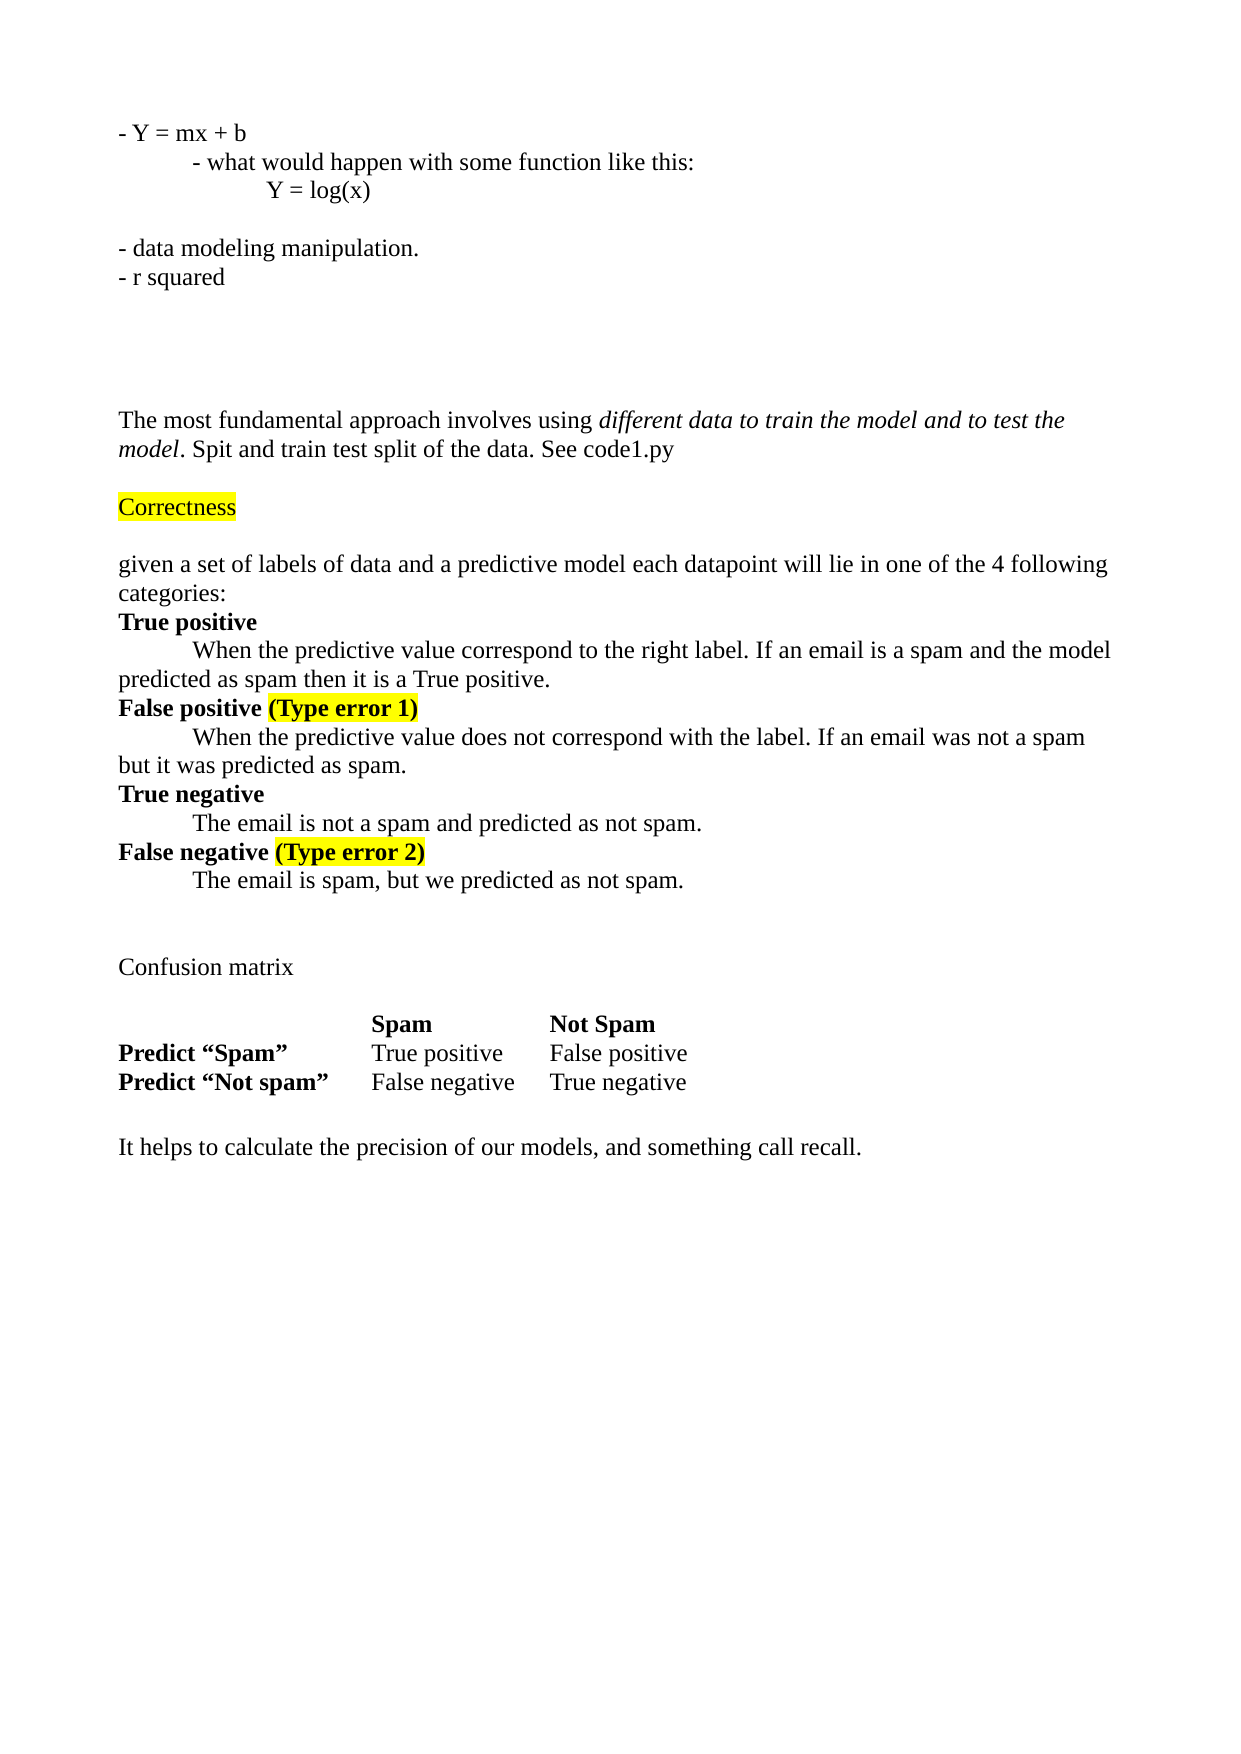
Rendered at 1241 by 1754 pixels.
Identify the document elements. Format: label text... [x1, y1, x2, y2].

text given a set of labels of data and a predictive model each datapoint will lie in one of the 4 following categories: [118, 549, 1122, 607]
text Y = log(x) [118, 176, 1122, 204]
text It helps to calculate the precision of our models, and something call recall. [118, 1132, 1122, 1161]
table_cell False negative [371, 1067, 549, 1103]
text - data modeling manipulation. [118, 233, 1122, 262]
text False positive (Type error 1) [118, 693, 1122, 722]
table_cell True positive [371, 1038, 549, 1067]
table_cell Predict “Spam” [118, 1038, 371, 1067]
table_cell Predict “Not spam” [118, 1067, 371, 1103]
text Correctness [118, 492, 1122, 521]
text Confusion matrix [118, 952, 1122, 981]
text - Y = mx + b [118, 118, 1122, 147]
table_header Not Spam [549, 1009, 737, 1038]
text - r squared [118, 262, 1122, 291]
text - what would happen with some function like this: [118, 147, 1122, 176]
text The email is spam, but we predicted as not spam. [118, 866, 1122, 894]
text The email is not a spam and predicted as not spam. [118, 808, 1122, 837]
text True positive [118, 607, 1122, 636]
text True negative [118, 779, 1122, 808]
table_header Spam [371, 1009, 549, 1038]
table_header [118, 1009, 371, 1038]
table_cell True negative [549, 1067, 737, 1103]
text When the predictive value correspond to the right label. If an email is a spam and the model predicted as spam then it is a True positive. [118, 636, 1122, 693]
text False negative (Type error 2) [118, 837, 1122, 866]
table_cell False positive [549, 1038, 737, 1067]
text When the predictive value does not correspond with the label. If an email was not a spam but it was predicted as spam. [118, 722, 1122, 779]
text The most fundamental approach involves using different data to train the model and to test the model. Spit and train test split of the data. See code1.py [118, 406, 1122, 463]
